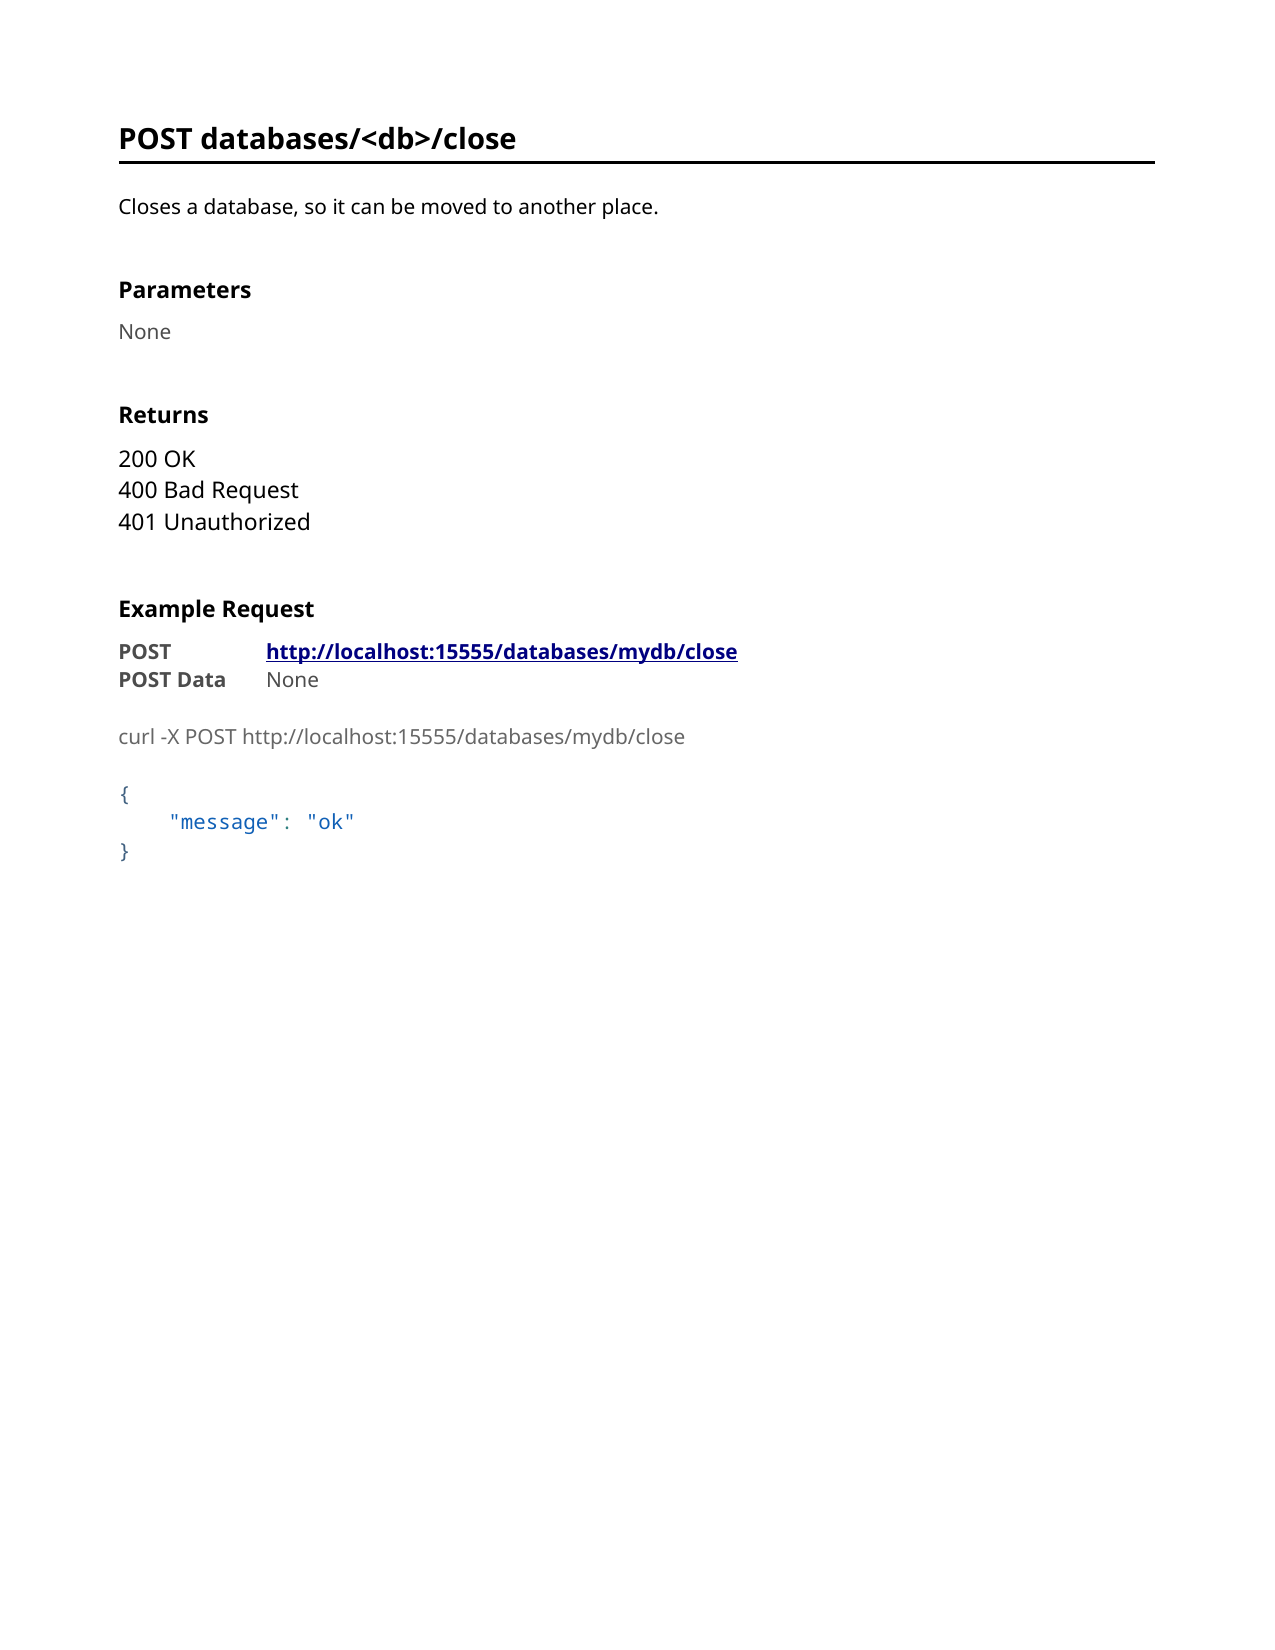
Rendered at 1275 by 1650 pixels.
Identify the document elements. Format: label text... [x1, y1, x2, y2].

text "message": "ok" [118, 807, 1157, 836]
text Closes a database, so it can be moved to another place. [118, 192, 1157, 220]
subtitle Parameters [118, 274, 1157, 305]
text { [118, 779, 1157, 807]
text } [118, 836, 1157, 864]
text 400 Bad Request [118, 474, 1157, 506]
text POST Data None [118, 665, 1157, 694]
text POST databases/<db>/close [118, 118, 1157, 158]
text 200 OK [118, 443, 1157, 474]
text POST http://localhost:15555/databases/mydb/close [118, 637, 1157, 665]
subtitle Returns [118, 399, 1157, 431]
text curl -X POST http://localhost:15555/databases/mydb/close [118, 722, 1157, 751]
text 401 Unauthorized [118, 506, 1157, 537]
text None [118, 317, 1157, 346]
subtitle Example Request [118, 593, 1157, 624]
